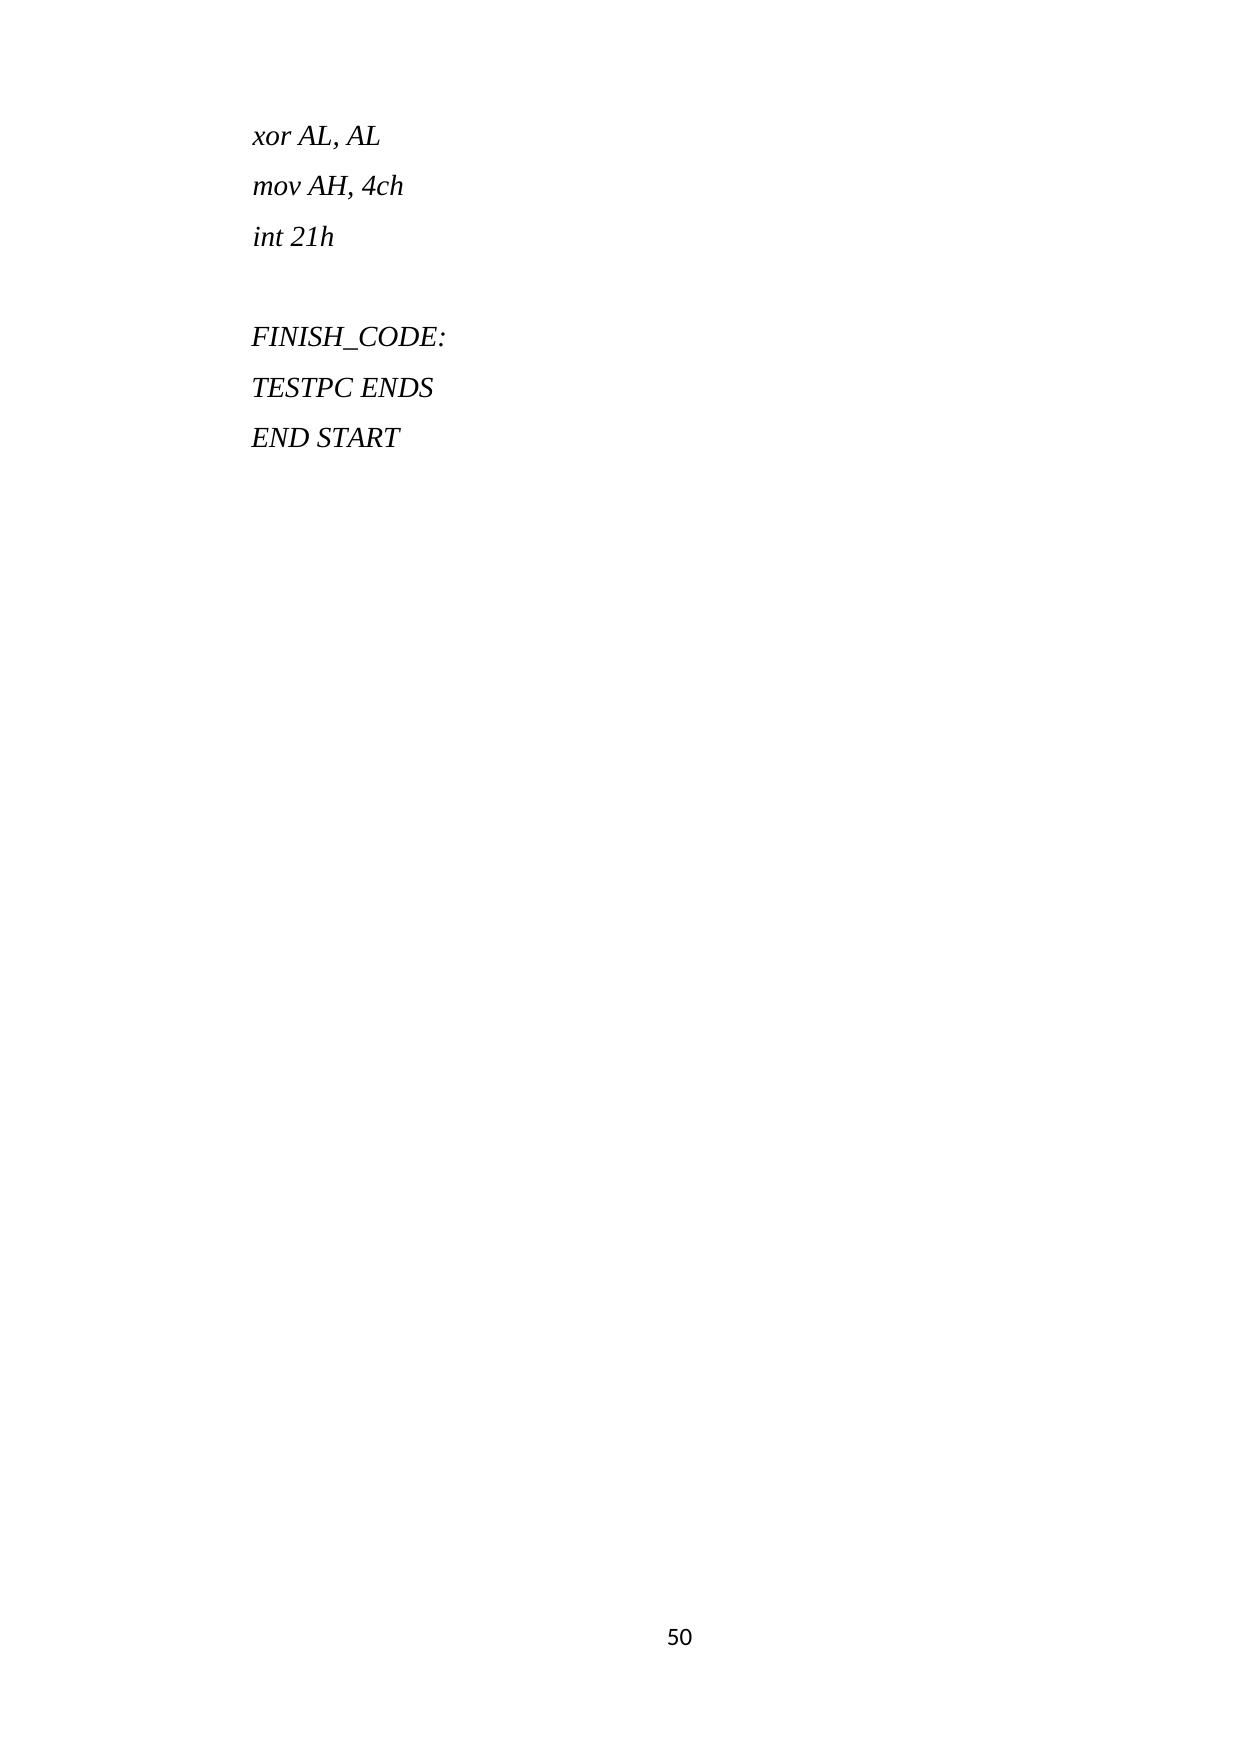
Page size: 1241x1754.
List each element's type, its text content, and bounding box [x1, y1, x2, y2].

text int 21h [177, 219, 1181, 252]
text xor AL, AL [177, 118, 1181, 152]
text END START [177, 420, 1181, 453]
text mov AH, 4ch [177, 168, 1181, 202]
text FINISH_CODE: [177, 319, 1181, 353]
text TESTPC ENDS [177, 370, 1181, 403]
